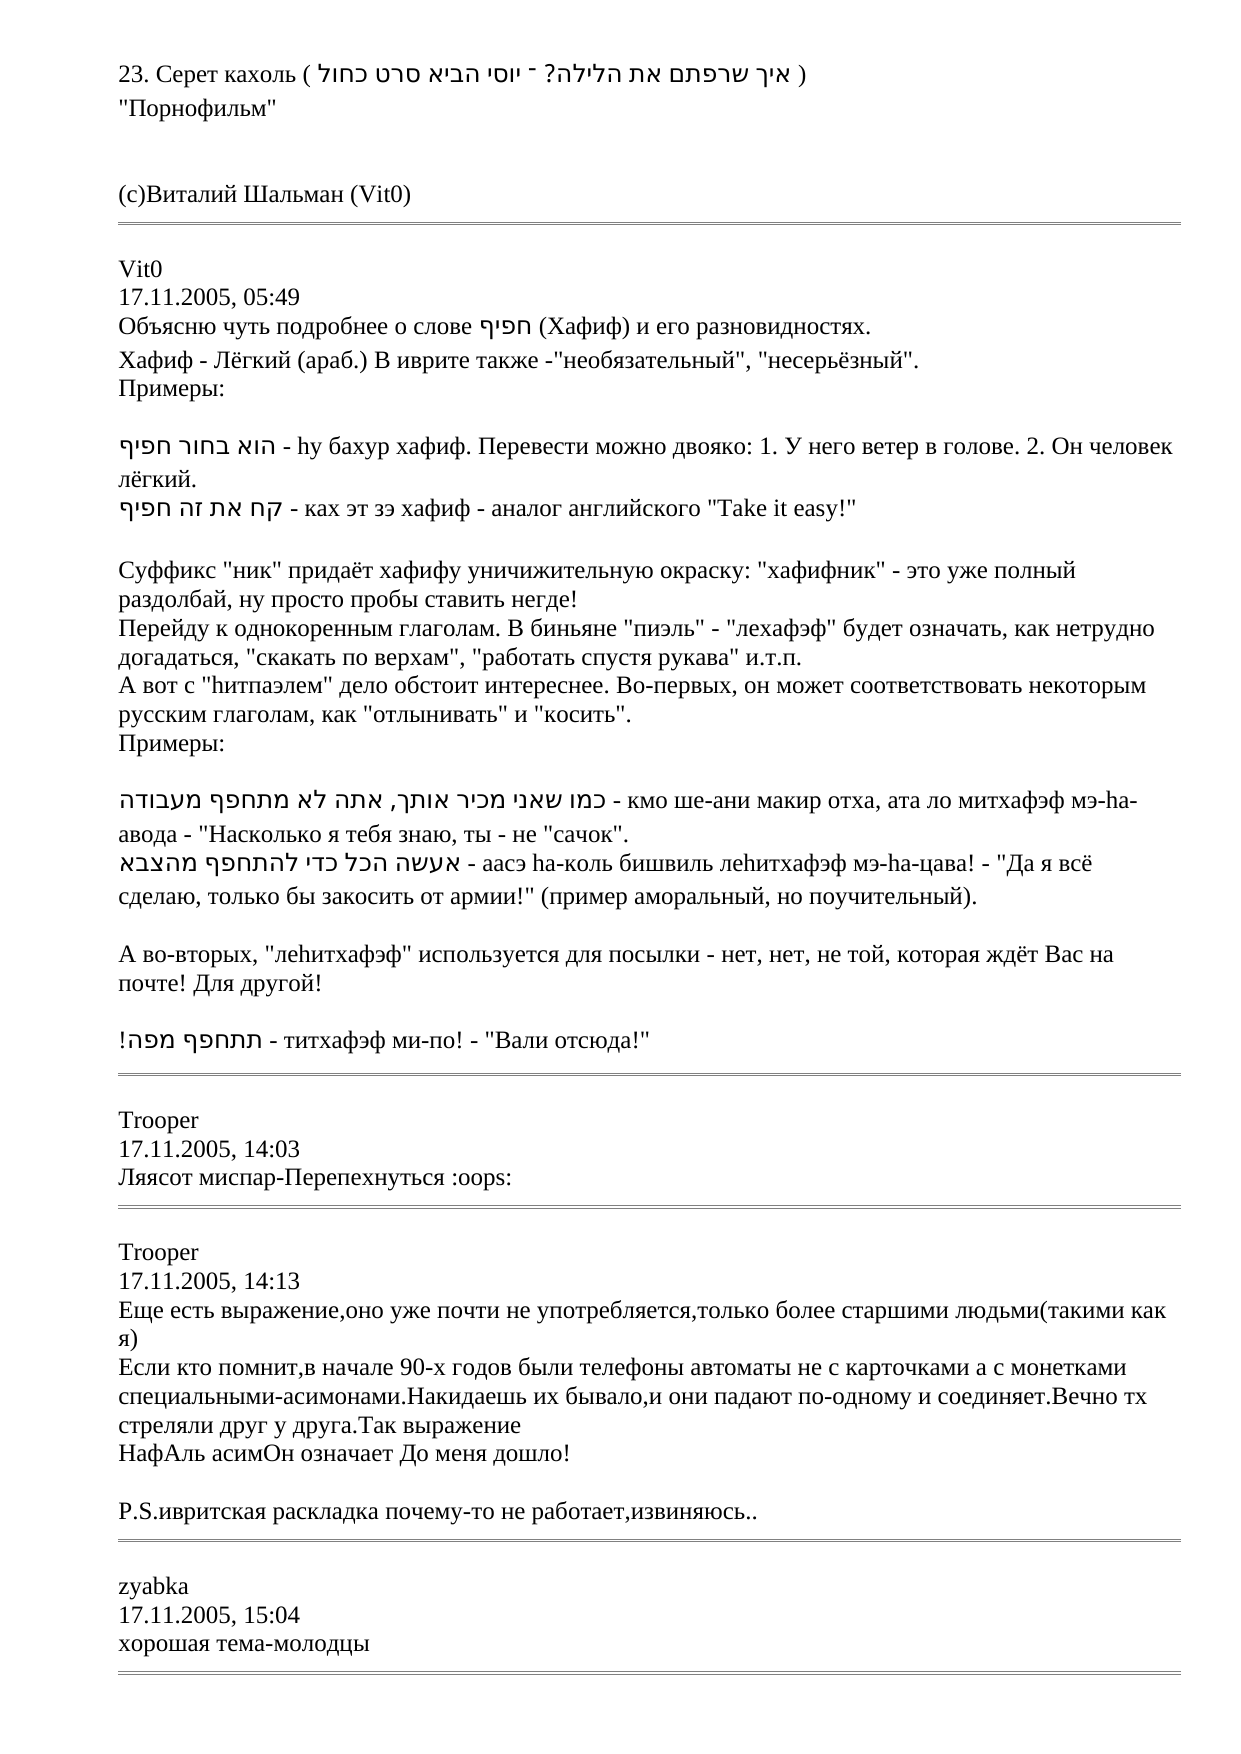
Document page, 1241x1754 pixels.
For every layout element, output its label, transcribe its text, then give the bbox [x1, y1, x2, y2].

text Сленг - Часть 3 1. Ларедет ле... ( אני לא רוצה זיון, מספיק שתרדי לי ) "Сделать минет/куннилинг" (перевод деликатнее оригинала) 2. Ларедет аль... ( דיי לרדת עליו ) "Наезжать, гнать на кого-либо, обзывать кого-либо" 3. Нифтах ( !היה קטע מצחיק, הקה"ל פשוט נפתח ) "Мэт ми цхок" 4. Кусит ( ?הייתי במסיבה שלשום. ־ היו כוסיות ) ( ?מה אתה, כוסית ) "Красотка, красивая девушка" (Пример: Был вчера на вечеринке. - Были девчонки симпотные?) (Пример№ 2: Ты что, баба?) 5. Зэу ше... ( !הרי היית שם אתמול. ־ זהו שלא ) "В том то и дело, что..." 6. Ёцмах ( !איזה יוצמח הוא ) То же что "Хнун" ("заучка") 7. Азов отха ( !עזוב אותך משטויות ) ( !עזוב עותך , בחייך ) "Оставь/брось/перестань/тормози" 8. Хауа, Бэхауа, Хауист ( קיבלתי את כל זה בחאווה ) "Нахаляву" (Пример: Я получил это всё нахаляву). Соответственно, "Хауа" - халява, а "Хауист" - халявщик. 9. Литфос криза ( !אתמול תפסתי קריזה , רציתי להרוג את כולם ) "Психануть, сорваться" 10. Баса, Леваес ( איזה באסה ) ( אתה רוצה לבאס אותי? ) "Облом, разочаровать + обломать, разочаровать" 11. Лига ( !איזה ליגה זה ) "Рама гвоhа". Т.к израильтяне обожают футбол, слово "лига" вошло в обиход как что-то очень хорошее. (Пример: "Это так круто!" или "крутизна!") 12. Леалла ( !את יפה לאללה ) Очень усиливает прилагатьельное. Переводится "пи..ец, как" 13. Мабрук ( !התחתנתי! ־ מברוק ) "Мазаль тов!" (араб.) 14. Поза ( למה קנית את האוטו הזה? ־ בשביל הפוזה ) "Понт, выпендрёж" (Пример: Зачем купит такую тачку? - Для понта) 15. Дух ( !איזה דוך הבאתי לו ) ( איזה דוך דפקתי משם! ) "Леави дух ле../лидфок дух" - Смотаться от... (и быстро) 16. Хафиф, лехафэф ( ...מה, נפצעת? ־ חפיף ) ( אני חופשי מחפף בעבודה ) "Ерунда, пустяки" (Лехафэф - Халтурить) 17. Карция ( !אבא, תקנה את זה! ־ שתוק כבר, איזה קרציה ) "Зануда" 18. Стуц ( הם אהבו אחד את השני? ־ לא, זה היה רק סטוץ קצר ) "Короткий роман" Например некто он и она встретились на корабле, совершающем круиз, начался роман, который кончился по окончанию круиза и был забыт. Потом каждый из них рассказывал друзьям про этот стуц. 19. Хафуз ( זיינתי אותה בחפוז ) "Быстрый зиюн". Представьте ту же ситуацию с круизом в предыдущем примере, плюс если б они переспали. Эта плотская любовь с малознакомым человеком и есть "хафуз" 20. Тахман ( משה הזה הוא תחמן מקצועי ) "Человек, кот. себе на уме, нахаш, одновременно ищущий выгоду" 21. Кмо нинджа ( !אני לא בא לי לשטוף את האוטו! ־ כמו נינג'ה אתה תשטוף את ה אוטו ) "Как миленький" Полное соответствие русскому значению. 22. Кмо кинг ( !בסדר, אל תשטוף את האוטו. ־ לא, אני אשטוף את האוטו כמו קינג ) Вроде бы похоже на предыдущее слово, но обратное ему. В данном примере человека, который в прошлом не хотел мыть машину, уже не заставляют и говорят "Хорошо, не мой её". Но гордость овладевает им и он говорит "А я вот возьму и помою машину!" Типа всем назло. 23. Серет кахоль ( איך שרפתם את הלילה? ־ יוסי הביא סרט כחול ) "Порнофильм" (c)Виталий Шальман (Vit0) [118, 59, 1181, 208]
text Ляясот миспар-Перепехнуться :oops: [118, 1162, 1181, 1191]
text zyabka [118, 1571, 1181, 1600]
text Еще есть выражение,оно уже почти не употребляется,только более старшими людьми(такими как я) Если кто помнит,в начале 90-х годов были телефоны автоматы не с карточками а с монетками специальными-асимонами.Накидаешь их бывало,и они падают по-одному и соединяет.Вечно тх стреляли друг у друга.Так выражение НафАль асимОн означает До меня дошло! P.S.ивритская раскладка почему-то не работает,извиняюсь.. [118, 1295, 1181, 1525]
text 17.11.2005, 14:13 [118, 1266, 1181, 1295]
text Vit0 [118, 254, 1181, 282]
text Trooper [118, 1105, 1181, 1134]
text хорошая тема-молодцы [118, 1628, 1181, 1657]
text 17.11.2005, 05:49 [118, 282, 1181, 311]
text 17.11.2005, 15:04 [118, 1600, 1181, 1628]
text 17.11.2005, 14:03 [118, 1134, 1181, 1162]
text Объясню чуть подробнее о слове חפיף (Хафиф) и его разновидностях. Хафиф - Лёгкий (араб.) В иврите также -"необязательный", "несерьёзный". Примеры: הוא בחור חפיף - hу бахур хафиф. Перевести можно двояко: 1. У него ветер в голове. 2. Он человек лёгкий. קח את זה חפיף - ках эт зэ хафиф - аналог английского "Take it easy!" Суффикс "ник" придаёт хафифу уничижительную окраску: "хафифник" - это уже полный раздолбай, ну просто пробы ставить негде! Перейду к однокоренным глаголам. В биньяне "пиэль" - "лехафэф" будет означать, как нетрудно догадаться, "скакать по верхам", "работать спустя рукава" и.т.п. А вот с "hитпаэлем" дело обстоит интереснее. Во-первых, он может соответствовать некоторым русским глаголам, как "отлынивать" и "косить". Примеры: כמו שאני מכיר אותך, אתה לא מתחפף מעבודה - кмо ше-ани макир отха, ата ло митхафэф мэ-hа-авода - "Насколько я тебя знаю, ты - не "сачок". אעשה הכל כדי להתחפף מהצבא - аасэ hа-коль бишвиль леhитхафэф мэ-hа-цава! - "Да я всё сделаю, только бы закосить от армии!" (пример аморальный, но поучительный). А во-вторых, "леhитхафэф" используется для посылки - нет, нет, не той, которая ждёт Вас на почте! Для другой! !תתחפף מפה - титхафэф ми-по! - "Вали отсюда!" [118, 311, 1181, 1059]
text Trooper [118, 1237, 1181, 1266]
